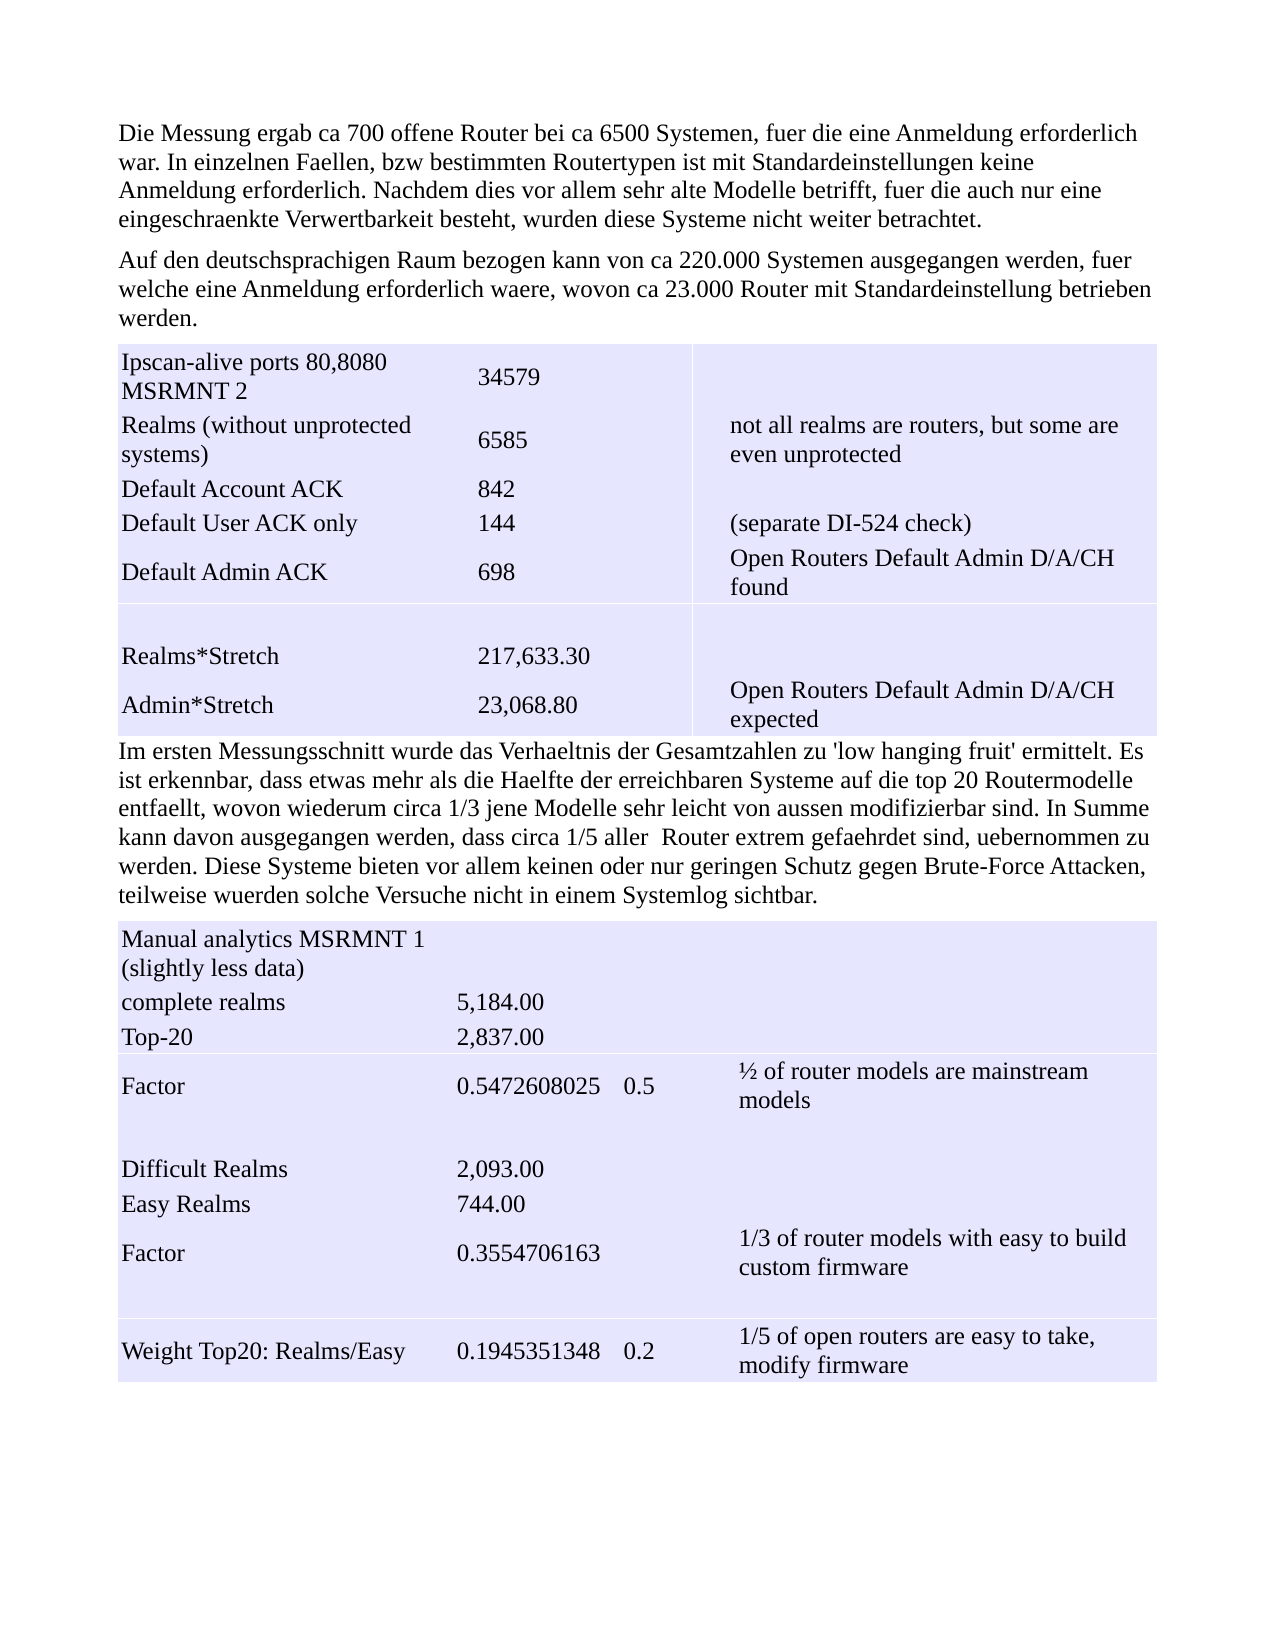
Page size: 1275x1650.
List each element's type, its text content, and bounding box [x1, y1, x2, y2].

text Auf den deutschsprachigen Raum bezogen kann von ca 220.000 Systemen ausgegangen werden, fuer welche eine Anmeldung erforderlich waere, wovon ca 23.000 Router mit Standardeinstellung betrieben werden. [118, 246, 1157, 332]
table_cell 23,068.80 [475, 673, 631, 736]
table_cell Factor [118, 1221, 454, 1284]
table_cell [736, 984, 1157, 1019]
text Im ersten Messungsschnitt wurde das Verhaeltnis der Gesamtzahlen zu 'low hanging fruit' ermittelt. Es ist erkennbar, dass etwas mehr als die Haelfte der erreichbaren Systeme auf die top 20 Routermodelle entfaellt, wovon wiederum circa 1/3 jene Modelle sehr leicht von aussen modifizierbar sind. In Summe kann davon ausgegangen werden, dass circa 1/5 aller Router extrem gefaehrdet sind, uebernommen zu werden. Diese Systeme bieten vor allem keinen oder nur geringen Schutz gegen Brute-Force Attacken, teilweise wuerden solche Versuche nicht in einem Systemlog sichtbar. [118, 736, 1157, 908]
table_cell [736, 1151, 1157, 1186]
table_header [727, 344, 1157, 408]
table_cell [701, 984, 736, 1019]
table_cell [736, 1284, 1157, 1318]
table_header 34579 [475, 344, 631, 408]
table_cell Factor [118, 1054, 454, 1117]
table_header [620, 921, 701, 984]
table_cell Open Routers Default Admin D/A/CH found [727, 540, 1157, 603]
table_cell [620, 1284, 701, 1318]
table_cell Default Admin ACK [118, 540, 475, 603]
table_cell 6585 [475, 408, 631, 471]
table_cell [701, 1054, 736, 1117]
table_cell 0.5472608025 [454, 1054, 620, 1117]
table_cell [693, 408, 727, 471]
table_cell [631, 673, 692, 736]
table_cell Default User ACK only [118, 506, 475, 540]
table_cell Default Account ACK [118, 471, 475, 506]
table_cell [693, 638, 727, 673]
table_cell 1/5 of open routers are easy to take, modify firmware [736, 1319, 1157, 1382]
table_cell [631, 506, 692, 540]
table_cell [693, 506, 727, 540]
table_cell [693, 604, 727, 638]
table_cell [118, 1284, 454, 1318]
table_cell [701, 1319, 736, 1382]
table_cell [701, 1117, 736, 1151]
table_cell Easy Realms [118, 1186, 454, 1221]
table_cell 5,184.00 [454, 984, 620, 1019]
table_header [631, 344, 692, 408]
table_cell [727, 638, 1157, 673]
table_cell [631, 471, 692, 506]
table_cell [701, 1186, 736, 1221]
table_cell Realms (without unprotected systems) [118, 408, 475, 471]
table_cell [475, 604, 631, 638]
table_cell [118, 604, 475, 638]
table_cell Realms*Stretch [118, 638, 475, 673]
table_cell [727, 471, 1157, 506]
text Die Messung ergab ca 700 offene Router bei ca 6500 Systemen, fuer die eine Anmeldung erforderlich war. In einzelnen Faellen, bzw bestimmten Routertypen ist mit Standardeinstellungen keine Anmeldung erforderlich. Nachdem dies vor allem sehr alte Modelle betrifft, fuer die auch nur eine eingeschraenkte Verwertbarkeit besteht, wurden diese Systeme nicht weiter betrachtet. [118, 118, 1157, 233]
table_cell 0.3554706163 [454, 1221, 620, 1284]
table_cell 842 [475, 471, 631, 506]
table_cell [631, 638, 692, 673]
table_cell [620, 984, 701, 1019]
table_cell Difficult Realms [118, 1151, 454, 1186]
table_cell [620, 1151, 701, 1186]
table_cell [620, 1186, 701, 1221]
table_cell [727, 604, 1157, 638]
table_cell [701, 1151, 736, 1186]
table_cell ½ of router models are mainstream models [736, 1054, 1157, 1117]
table_cell [118, 1117, 454, 1151]
table_cell [701, 1284, 736, 1318]
table_cell [693, 540, 727, 603]
table_cell 744.00 [454, 1186, 620, 1221]
table_cell [620, 1221, 701, 1284]
table_cell 0.1945351348 [454, 1319, 620, 1382]
table_cell [693, 471, 727, 506]
table_cell 1/3 of router models with easy to build custom firmware [736, 1221, 1157, 1284]
table_cell [620, 1117, 701, 1151]
table_header Ipscan-alive ports 80,8080 MSRMNT 2 [118, 344, 475, 408]
table_header [693, 344, 727, 408]
table_cell [454, 1117, 620, 1151]
table_cell [631, 604, 692, 638]
table_cell [736, 1186, 1157, 1221]
table_cell 217,633.30 [475, 638, 631, 673]
table_cell 0.5 [620, 1054, 701, 1117]
table_header [701, 921, 736, 984]
table_cell [454, 1284, 620, 1318]
table_cell complete realms [118, 984, 454, 1019]
table_cell Admin*Stretch [118, 673, 475, 736]
table_cell [631, 408, 692, 471]
table_cell [701, 1221, 736, 1284]
table_header [454, 921, 620, 984]
table_cell Open Routers Default Admin D/A/CH expected [727, 673, 1157, 736]
table_cell 2,837.00 [454, 1019, 620, 1053]
table_cell Weight Top20: Realms/Easy [118, 1319, 454, 1382]
table_cell not all realms are routers, but some are even unprotected [727, 408, 1157, 471]
table_cell 698 [475, 540, 631, 603]
table_header Manual analytics MSRMNT 1 (slightly less data) [118, 921, 454, 984]
table_cell Top-20 [118, 1019, 454, 1053]
table_cell 2,093.00 [454, 1151, 620, 1186]
table_header [736, 921, 1157, 984]
table_cell [631, 540, 692, 603]
table_cell (separate DI-524 check) [727, 506, 1157, 540]
table_cell 0.2 [620, 1319, 701, 1382]
table_cell [620, 1019, 701, 1053]
table_cell [736, 1019, 1157, 1053]
table_cell [736, 1117, 1157, 1151]
table_cell [693, 673, 727, 736]
table_cell [701, 1019, 736, 1053]
table_cell 144 [475, 506, 631, 540]
